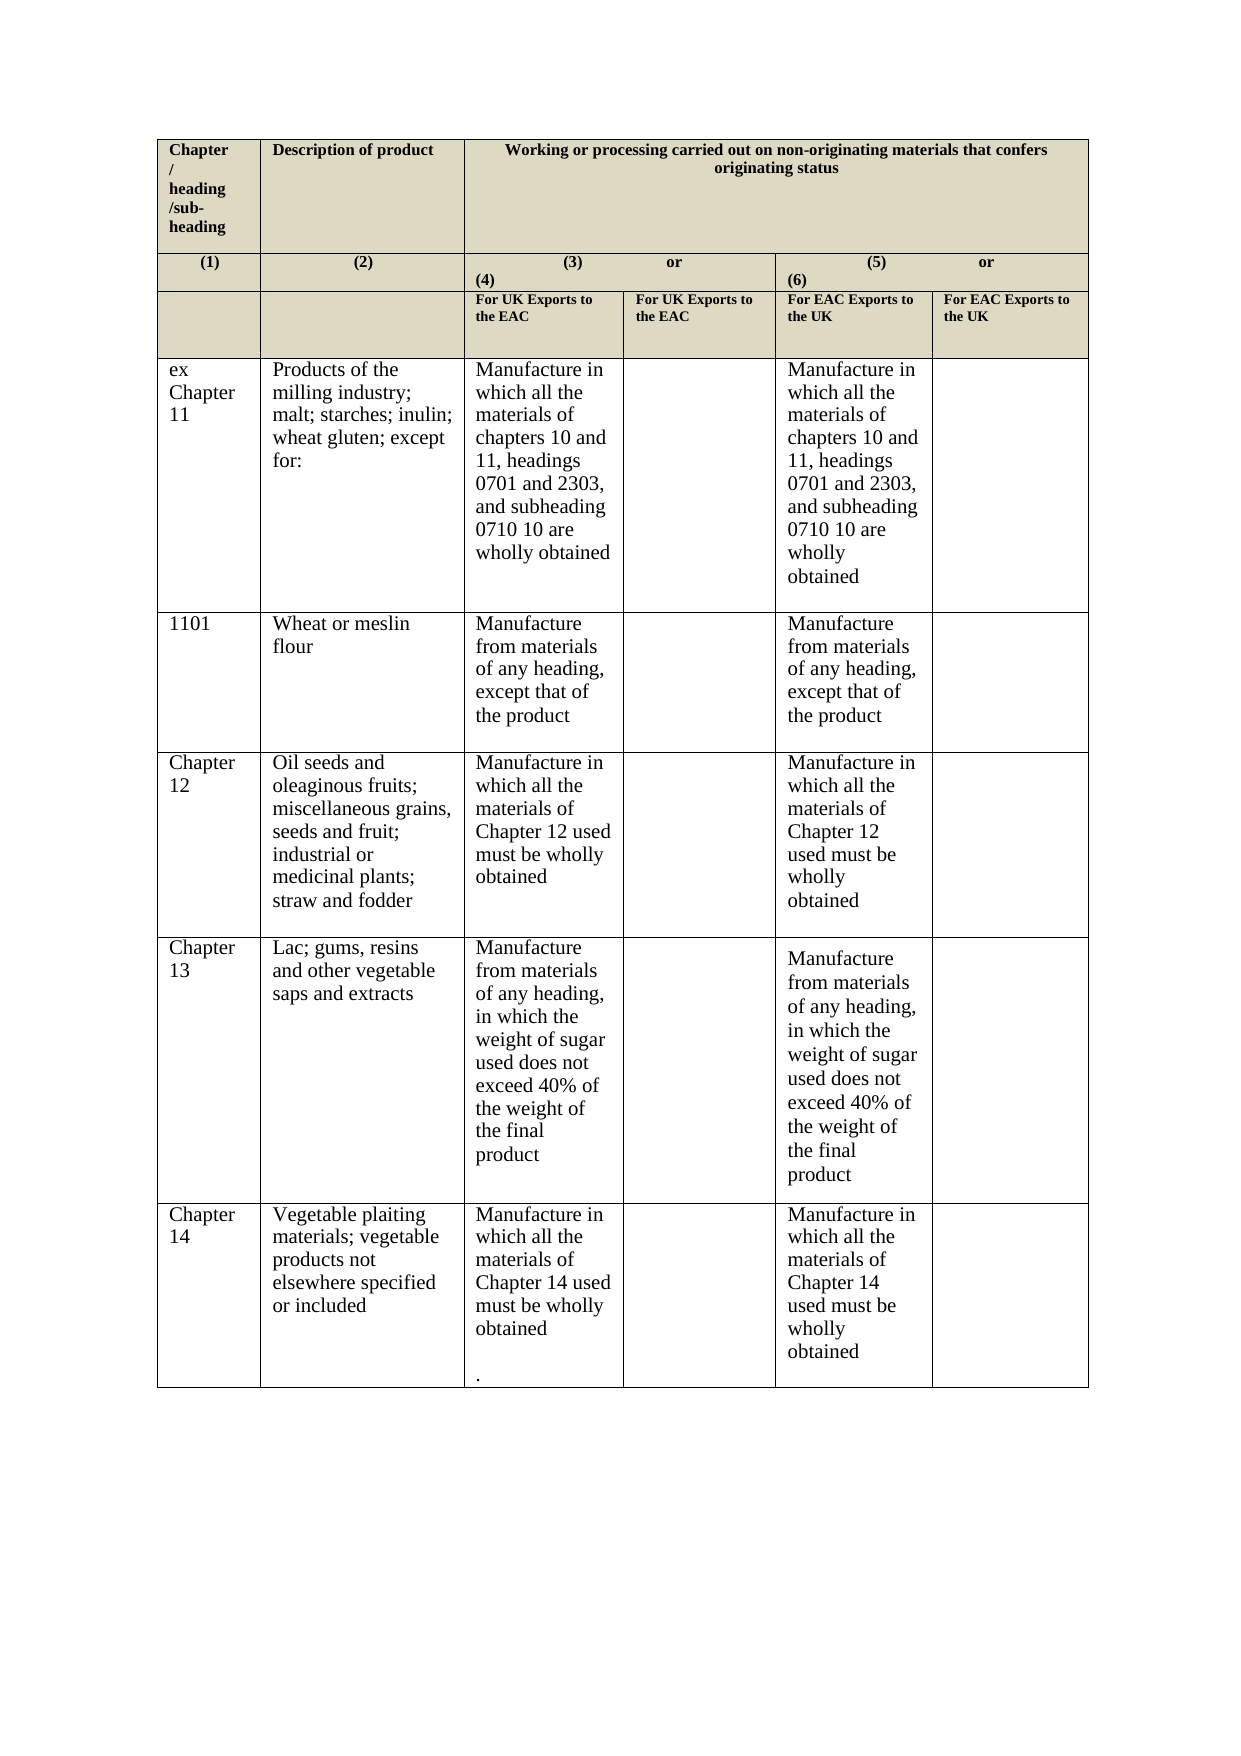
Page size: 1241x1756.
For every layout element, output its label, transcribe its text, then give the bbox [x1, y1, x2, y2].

table_cell chapters 10 and [465, 427, 623, 450]
table_cell used does not [465, 1051, 623, 1074]
table_cell [158, 1006, 260, 1028]
table_cell [158, 496, 260, 519]
table_cell Chapter [158, 753, 260, 775]
table_cell [261, 272, 464, 291]
table_cell which all the [776, 381, 932, 404]
table_cell must be wholly [465, 843, 623, 866]
table_cell [158, 889, 260, 937]
table_cell 0710 10 are [776, 519, 932, 542]
table_cell [158, 1364, 260, 1387]
table_cell malt; starches; inulin; [261, 404, 464, 427]
table_cell miscellaneous grains, [261, 798, 464, 821]
table_cell [158, 704, 260, 752]
table_cell of any heading, [465, 983, 623, 1006]
table_cell medicinal plants; [261, 866, 464, 889]
table_cell industrial or [261, 843, 464, 866]
table_cell from materials [776, 635, 932, 658]
table_cell [933, 359, 1088, 612]
table_cell [158, 1249, 260, 1272]
table_cell Chapter [158, 938, 260, 960]
table_cell [465, 889, 623, 937]
table_cell [261, 1006, 464, 1028]
table_cell (1) [158, 254, 260, 272]
table_cell which all the [465, 775, 623, 798]
table_cell [158, 681, 260, 704]
table_cell [261, 1364, 464, 1387]
table_cell [261, 496, 464, 519]
table_cell For UK Exports to the EAC [465, 292, 623, 358]
table_cell 0710 10 are [465, 519, 623, 542]
table_cell [158, 427, 260, 450]
table_cell [776, 1364, 932, 1387]
table_cell [624, 938, 775, 1203]
table_cell [465, 1341, 623, 1363]
table_cell flour [261, 635, 464, 658]
table_cell which all the [776, 1226, 932, 1249]
table_cell the weight of [465, 1097, 623, 1120]
table_cell For EAC Exports to the UK [776, 292, 932, 358]
table_cell 11, headings [465, 450, 623, 473]
table_cell or [932, 254, 1088, 272]
table_cell [261, 473, 464, 496]
table_cell exceed 40% of [465, 1074, 623, 1097]
table_cell Manufacture in [776, 359, 932, 381]
table_cell [158, 983, 260, 1006]
table_cell wheat gluten; except [261, 427, 464, 450]
table_cell oleaginous fruits; [261, 775, 464, 798]
table_cell materials of [776, 1249, 932, 1272]
table_cell chapters 10 and [776, 427, 932, 450]
table_cell [261, 1143, 464, 1203]
table_cell of any heading, [465, 658, 623, 681]
table_cell [933, 1204, 1088, 1387]
table_cell [261, 1097, 464, 1120]
table_cell [158, 473, 260, 496]
table_cell and subheading [465, 496, 623, 519]
table_cell the final [465, 1120, 623, 1143]
table_cell [158, 798, 260, 821]
table_header Working or processing carried out on non-originating materials that confers originating status [465, 140, 1088, 253]
table_cell [933, 753, 1088, 937]
table_cell Chapter [158, 381, 260, 404]
table_cell [261, 1341, 464, 1363]
table_cell seeds and fruit; [261, 821, 464, 843]
table_cell wholly [776, 1318, 932, 1341]
table_cell obtained [776, 564, 932, 612]
table_cell [261, 681, 464, 704]
table_cell [465, 564, 623, 612]
table_cell or included [261, 1295, 464, 1318]
table_cell wholly obtained [465, 542, 623, 564]
table_cell materials of [465, 404, 623, 427]
table_cell [158, 1143, 260, 1203]
table_cell the product [465, 704, 623, 752]
table_cell 12 [158, 775, 260, 798]
table_cell straw and fodder [261, 889, 464, 937]
table_cell product [465, 1143, 623, 1203]
table_header Chapter/heading/sub-heading [158, 140, 260, 253]
table_cell [624, 753, 775, 937]
table_cell elsewhere specified [261, 1272, 464, 1295]
table_cell (3) [465, 254, 624, 272]
table_cell from materials [465, 635, 623, 658]
table_cell (5) [776, 254, 932, 272]
table_cell [624, 272, 775, 291]
table_cell [261, 1051, 464, 1074]
table_cell in which the [465, 1006, 623, 1028]
table_cell Chapter 12 used [465, 821, 623, 843]
table_cell [158, 519, 260, 542]
table_cell [624, 359, 775, 612]
table_cell [158, 1295, 260, 1318]
table_cell Manufacture in [465, 753, 623, 775]
table_cell materials of [465, 798, 623, 821]
table_cell saps and extracts [261, 983, 464, 1006]
table_cell 1101 [158, 613, 260, 635]
table_cell used must be [776, 843, 932, 866]
table_cell [261, 542, 464, 564]
table_cell materials of [465, 1249, 623, 1272]
table_cell [158, 1051, 260, 1074]
table_cell Manufacture in [776, 1204, 932, 1226]
table_cell Manufacture from materials of any heading, in which the weight of sugar used does not exceed 40% of the weight of the final product [776, 938, 932, 1203]
table_cell 11 [158, 404, 260, 427]
table_cell of any heading, [776, 658, 932, 681]
table_cell and subheading [776, 496, 932, 519]
table_cell wholly [776, 542, 932, 564]
table_cell milling industry; [261, 381, 464, 404]
table_cell [158, 658, 260, 681]
table_cell [624, 1204, 775, 1387]
table_cell [158, 866, 260, 889]
table_cell [158, 1074, 260, 1097]
table_cell [158, 272, 260, 291]
table_cell [158, 450, 260, 473]
table_cell Manufacture in [776, 753, 932, 775]
table_cell [158, 635, 260, 658]
table_cell Manufacture in [465, 1204, 623, 1226]
table_cell from materials [465, 960, 623, 983]
table_cell used must be [776, 1295, 932, 1318]
table_cell except that of [465, 681, 623, 704]
table_cell [261, 1029, 464, 1051]
table_cell which all the [465, 381, 623, 404]
table_cell which all the [465, 1226, 623, 1249]
table_cell [158, 1120, 260, 1143]
table_cell Oil seeds and [261, 753, 464, 775]
table_cell (4) [465, 272, 624, 291]
table_header Description of product [261, 140, 464, 253]
table_cell [158, 1341, 260, 1363]
table_cell Chapter 14 used [465, 1272, 623, 1295]
table_cell which all the [776, 775, 932, 798]
table_cell obtained [776, 889, 932, 937]
table_cell [624, 613, 775, 752]
table_cell Chapter 14 [776, 1272, 932, 1295]
table_cell Manufacture [465, 613, 623, 635]
table_cell [158, 1029, 260, 1051]
table_cell materials; vegetable [261, 1226, 464, 1249]
table_cell [933, 938, 1088, 1203]
table_cell (6) [776, 272, 932, 291]
table_cell (2) [261, 254, 464, 272]
table_cell wholly [776, 866, 932, 889]
table_cell 13 [158, 960, 260, 983]
table_cell For UK Exports to the EAC [624, 292, 775, 358]
table_cell except that of [776, 681, 932, 704]
table_cell . [465, 1364, 623, 1387]
table_cell Chapter [158, 1204, 260, 1226]
table_cell obtained [776, 1341, 932, 1363]
table_cell [158, 564, 260, 612]
table_cell Vegetable plaiting [261, 1204, 464, 1226]
table_cell [158, 1318, 260, 1341]
table_cell Wheat or meslin [261, 613, 464, 635]
table_cell 14 [158, 1226, 260, 1249]
table_cell obtained [465, 1318, 623, 1341]
table_cell [158, 542, 260, 564]
table_cell 0701 and 2303, [776, 473, 932, 496]
table_cell weight of sugar [465, 1029, 623, 1051]
table_cell products not [261, 1249, 464, 1272]
table_cell for: [261, 450, 464, 473]
table_cell [158, 1097, 260, 1120]
table_cell Products of the [261, 359, 464, 381]
table_cell [158, 1272, 260, 1295]
table_cell Chapter 12 [776, 821, 932, 843]
table_cell materials of [776, 404, 932, 427]
table_cell and other vegetable [261, 960, 464, 983]
table_cell ex [158, 359, 260, 381]
table_cell Lac; gums, resins [261, 938, 464, 960]
table_cell For EAC Exports to the UK [933, 292, 1088, 358]
table_cell Manufacture [776, 613, 932, 635]
table_cell [261, 1120, 464, 1143]
table_cell [261, 1318, 464, 1341]
table_cell the product [776, 704, 932, 752]
table_cell [158, 292, 260, 358]
table_cell [261, 564, 464, 612]
table_cell [261, 292, 464, 358]
table_cell obtained [465, 866, 623, 889]
table_cell 0701 and 2303, [465, 473, 623, 496]
table_cell [261, 704, 464, 752]
table_cell [933, 613, 1088, 752]
table_cell Manufacture [465, 938, 623, 960]
table_cell or [624, 254, 775, 272]
table_cell [261, 1074, 464, 1097]
table_cell 11, headings [776, 450, 932, 473]
table_cell [261, 658, 464, 681]
table_cell [158, 843, 260, 866]
table_cell [158, 821, 260, 843]
table_cell Manufacture in [465, 359, 623, 381]
table_cell materials of [776, 798, 932, 821]
table_cell [932, 272, 1088, 291]
table_cell [261, 519, 464, 542]
table_cell must be wholly [465, 1295, 623, 1318]
